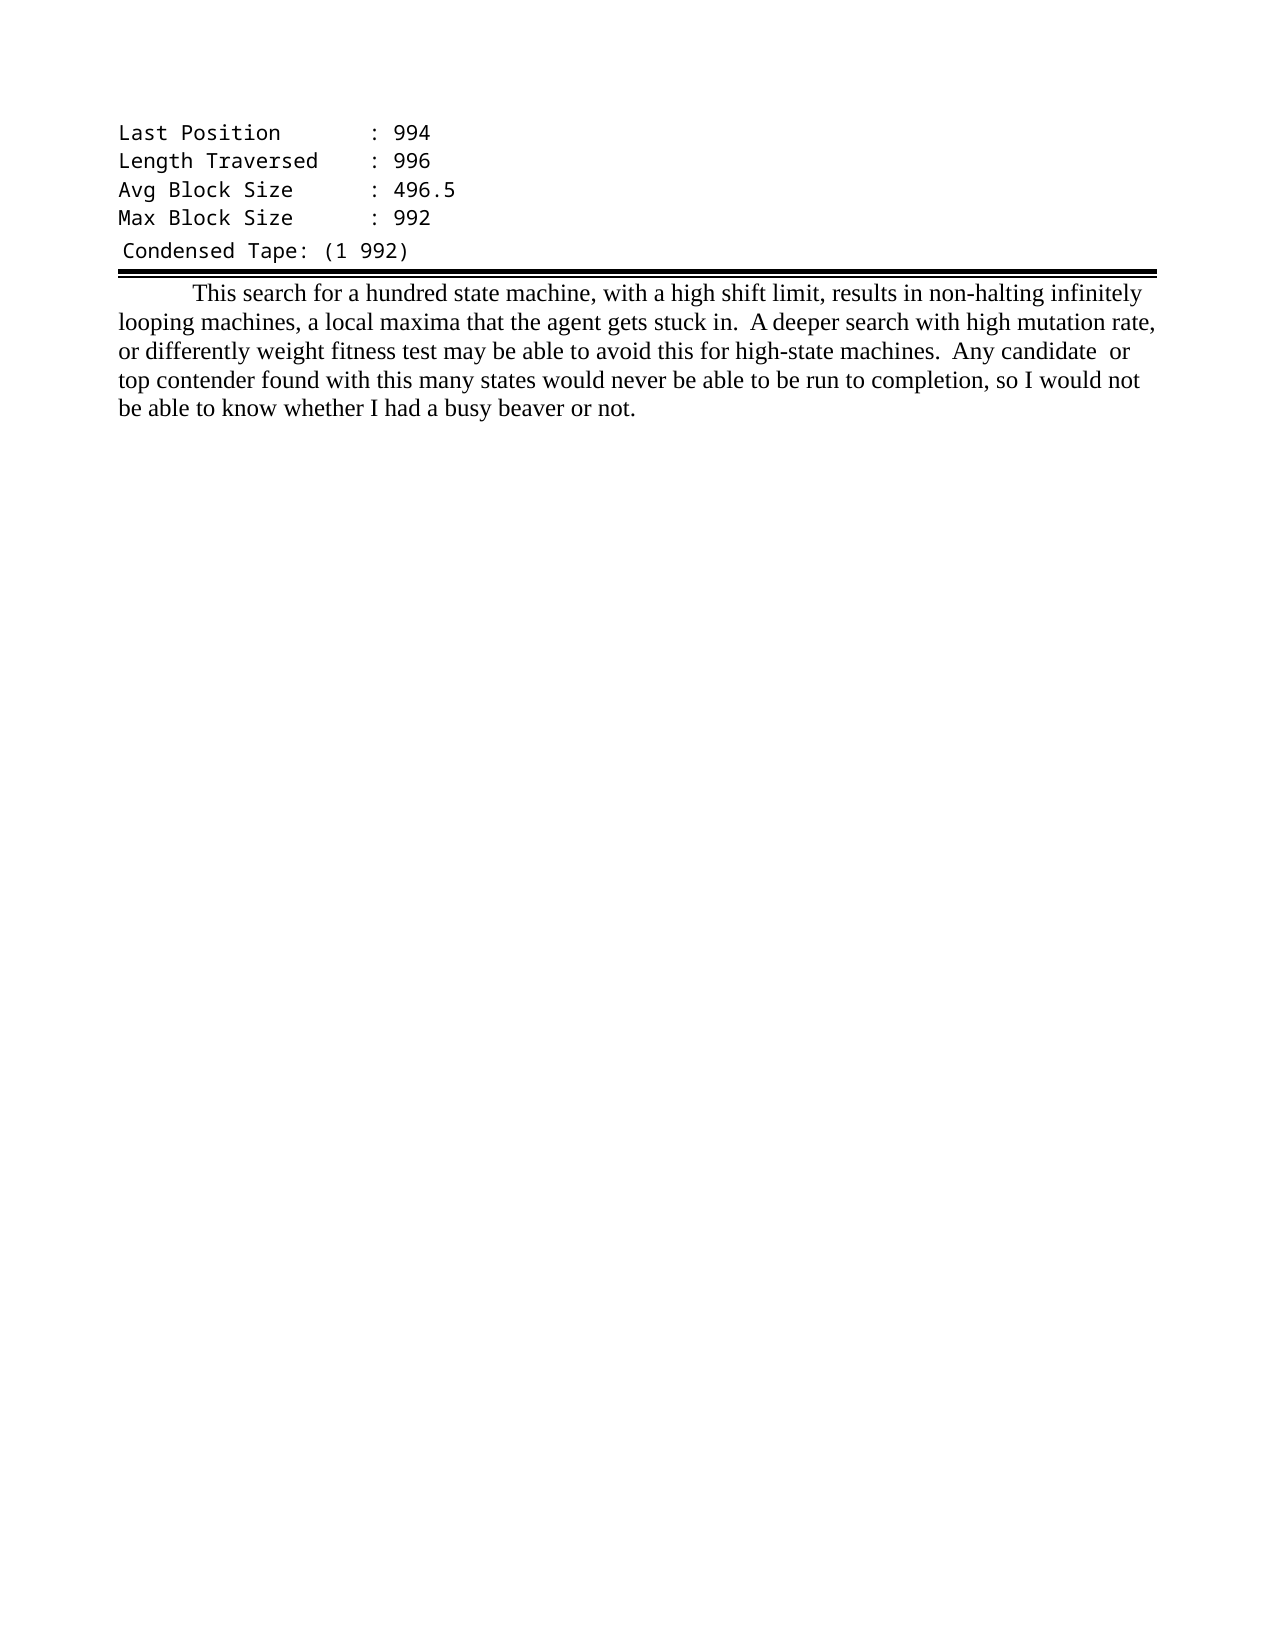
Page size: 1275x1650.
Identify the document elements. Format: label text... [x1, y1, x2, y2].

text Length Traversed : 996 [118, 147, 1157, 175]
text Condensed Tape: (1 992) [118, 232, 1157, 269]
text Last Position : 994 [118, 118, 1157, 147]
text Avg Block Size : 496.5 [118, 175, 1157, 203]
text Max Block Size : 992 [118, 203, 1157, 232]
text This search for a hundred state machine, with a high shift limit, results in non-halting infinitely looping machines, a local maxima that the agent gets stuck in. A deeper search with high mutation rate, or differently weight fitness test may be able to avoid this for high-state machines. Any candidate or top contender found with this many states would never be able to be run to completion, so I would not be able to know whether I had a busy beaver or not. [118, 278, 1157, 422]
